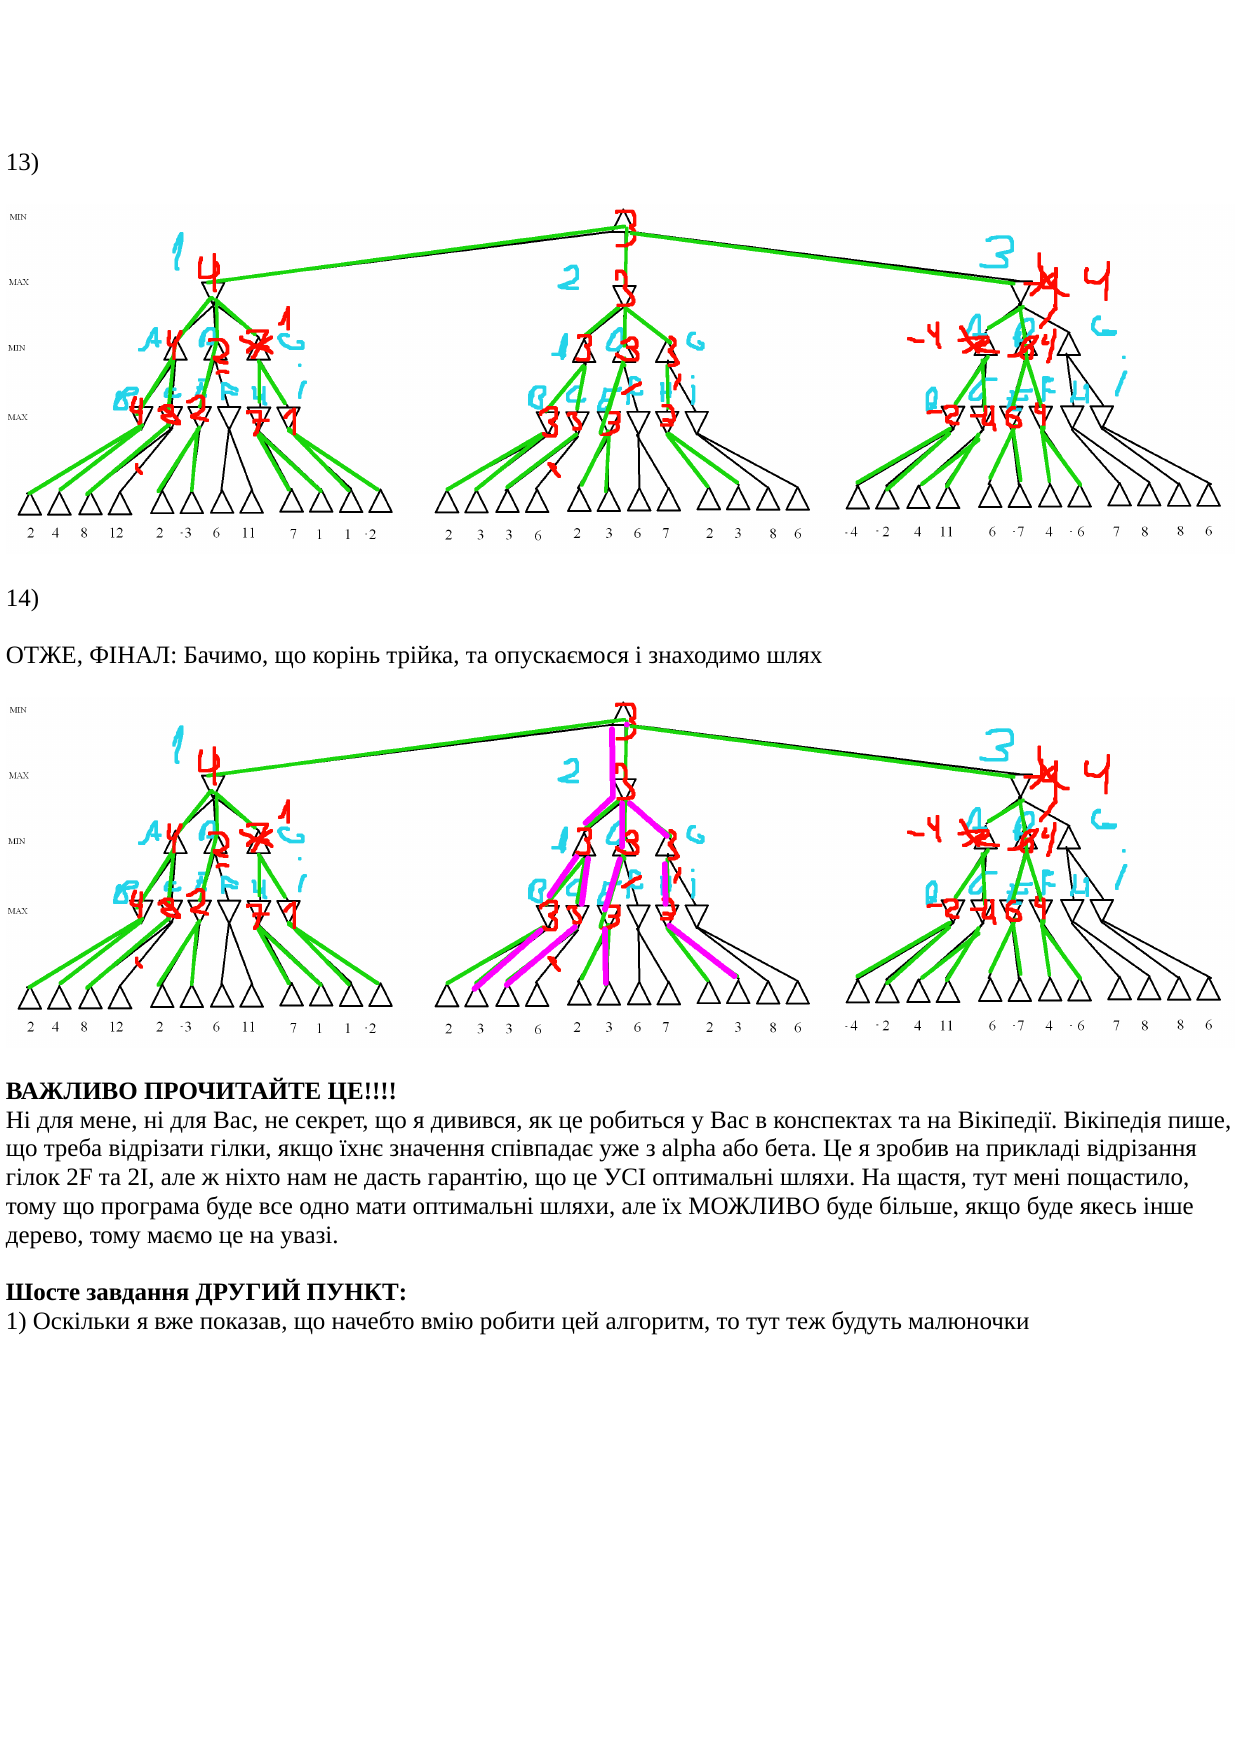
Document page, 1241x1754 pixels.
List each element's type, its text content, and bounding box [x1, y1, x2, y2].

text Ні для мене, ні для Вас, не секрет, що я дивився, як це робиться у Вас в конспектах та на Вікіпедії. Вікіпедія пише, що треба відрізати гілки, якщо їхнє значення співпадає уже з alpha або бета. Це я зробив на прикладі відрізання гілок 2F та 2I, але ж ніхто нам не дасть гарантію, що це УСІ оптимальні шляхи. На щастя, тут мені пощастило, тому що програма буде все одно мати оптимальні шляхи, але їх МОЖЛИВО буде більше, якщо буде якесь інше дерево, тому маємо це на увазі. [6, 1105, 1234, 1248]
text 13) [6, 147, 1234, 176]
text Шосте завдання ДРУГИЙ ПУНКТ: [6, 1277, 1234, 1306]
text ВАЖЛИВО ПРОЧИТАЙТЕ ЦЕ!!!! [6, 1076, 1234, 1105]
text 1) Оскільки я вже показав, що начебто вмію робити цей алгоритм, то тут теж будуть малюночки [6, 1306, 1234, 1335]
picture [5, 204, 1235, 554]
text 14) [6, 583, 1234, 611]
text ОТЖЕ, ФІНАЛ: Бачимо, що корінь трійка, та опускаємося і знаходимо шлях [6, 640, 1234, 669]
picture [5, 697, 1235, 1048]
